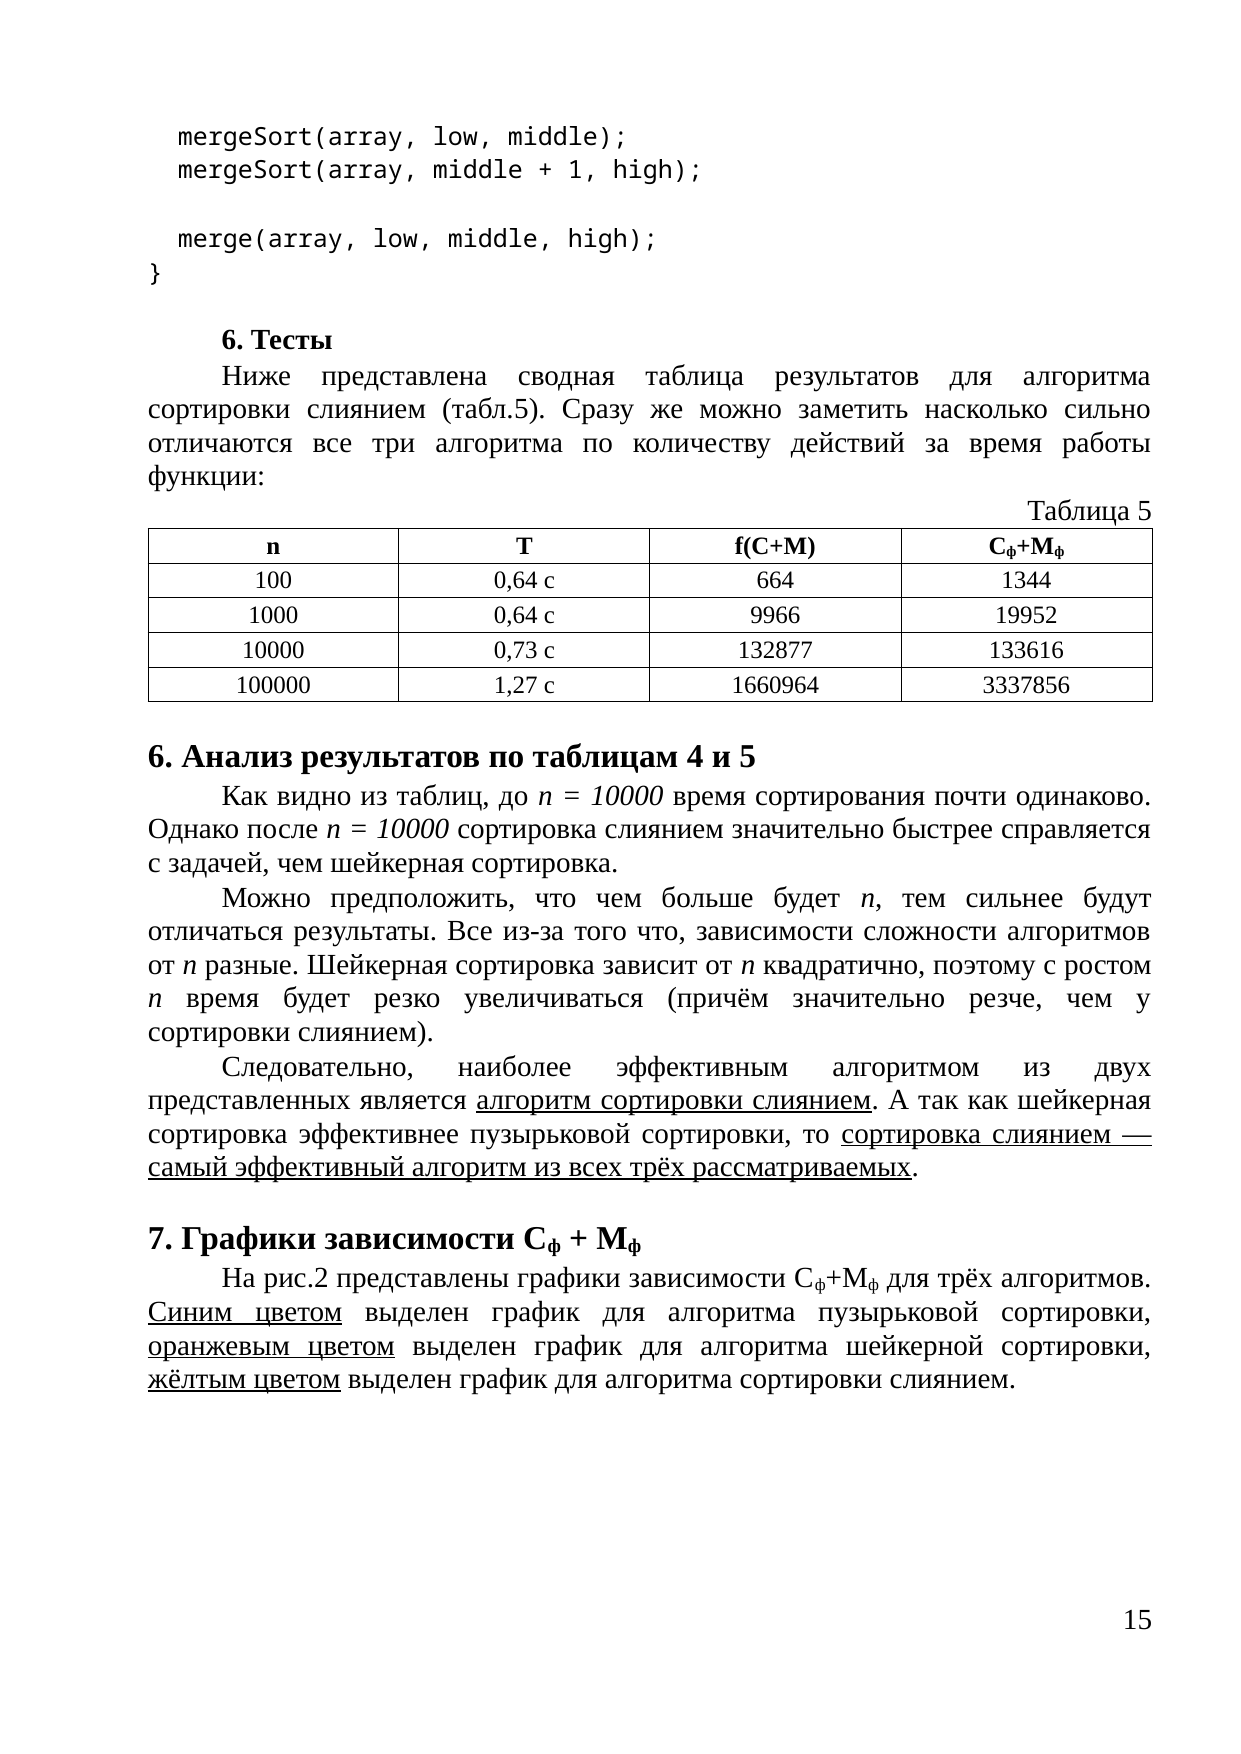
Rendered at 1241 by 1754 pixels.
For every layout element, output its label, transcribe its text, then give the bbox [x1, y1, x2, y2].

text mergeSort(array, middle + 1, high); [148, 152, 1152, 186]
text На рис.2 представлены графики зависимости Сф+Мф для трёх алгоритмов. Синим цветом выделен график для алгоритма пузырьковой сортировки, оранжевым цветом выделен график для алгоритма шейкерной сортировки, жёлтым цветом выделен график для алгоритма сортировки слиянием. [148, 1261, 1152, 1395]
text Как видно из таблиц, до n = 10000 время сортирования почти одинаково. Однако после n = 10000 сортировка слиянием значительно быстрее справляется с задачей, чем шейкерная сортировка. [148, 778, 1152, 879]
table_cell 1000 [149, 598, 398, 632]
subtitle 6. Анализ результатов по таблицам 4 и 5 [148, 736, 1152, 774]
text Таблица 5 [148, 493, 1152, 527]
table_cell 100000 [149, 668, 398, 701]
table_cell 10000 [149, 633, 398, 667]
text merge(array, low, middle, high); [148, 220, 1152, 254]
text Можно предположить, что чем больше будет n, тем сильнее будут отличаться результаты. Все из-за того что, зависимости сложности алгоритмов от n разные. Шейкерная сортировка зависит от n квадратично, поэтому с ростом n время будет резко увеличиваться (причём значительно резче, чем у сортировки слиянием). [148, 880, 1152, 1047]
table_cell 100 [149, 564, 398, 597]
table_cell 19952 [902, 598, 1152, 632]
table_cell 1344 [902, 564, 1152, 597]
table_header T [399, 529, 649, 563]
text Следовательно, наиболее эффективным алгоритмом из двух представленных является алгоритм сортировки слиянием. А так как шейкерная сортировка эффективнее пузырьковой сортировки, то сортировка слиянием — самый эффективный алгоритм из всех трёх рассматриваемых. [148, 1049, 1152, 1183]
table_header Сф+Мф [902, 529, 1152, 563]
table_header f(C+M) [650, 529, 901, 563]
table_cell 9966 [650, 598, 901, 632]
table_cell 133616 [902, 633, 1152, 667]
table_cell 3337856 [902, 668, 1152, 701]
subtitle 6. Тесты [148, 322, 1152, 356]
table_cell 0,73 с [399, 633, 649, 667]
text mergeSort(array, low, middle); [148, 118, 1152, 152]
table_cell 0,64 с [399, 564, 649, 597]
text } [148, 254, 1152, 288]
table_cell 1,27 с [399, 668, 649, 701]
table_header n [149, 529, 398, 563]
table_cell 664 [650, 564, 901, 597]
text Ниже представлена сводная таблица результатов для алгоритма сортировки слиянием (табл.5). Сразу же можно заметить насколько сильно отличаются все три алгоритма по количеству действий за время работы функции: [148, 358, 1152, 492]
table_cell 1660964 [650, 668, 901, 701]
table_cell 132877 [650, 633, 901, 667]
table_cell 0,64 с [399, 598, 649, 632]
subtitle 7. Графики зависимости Сф + Мф [148, 1219, 1152, 1257]
